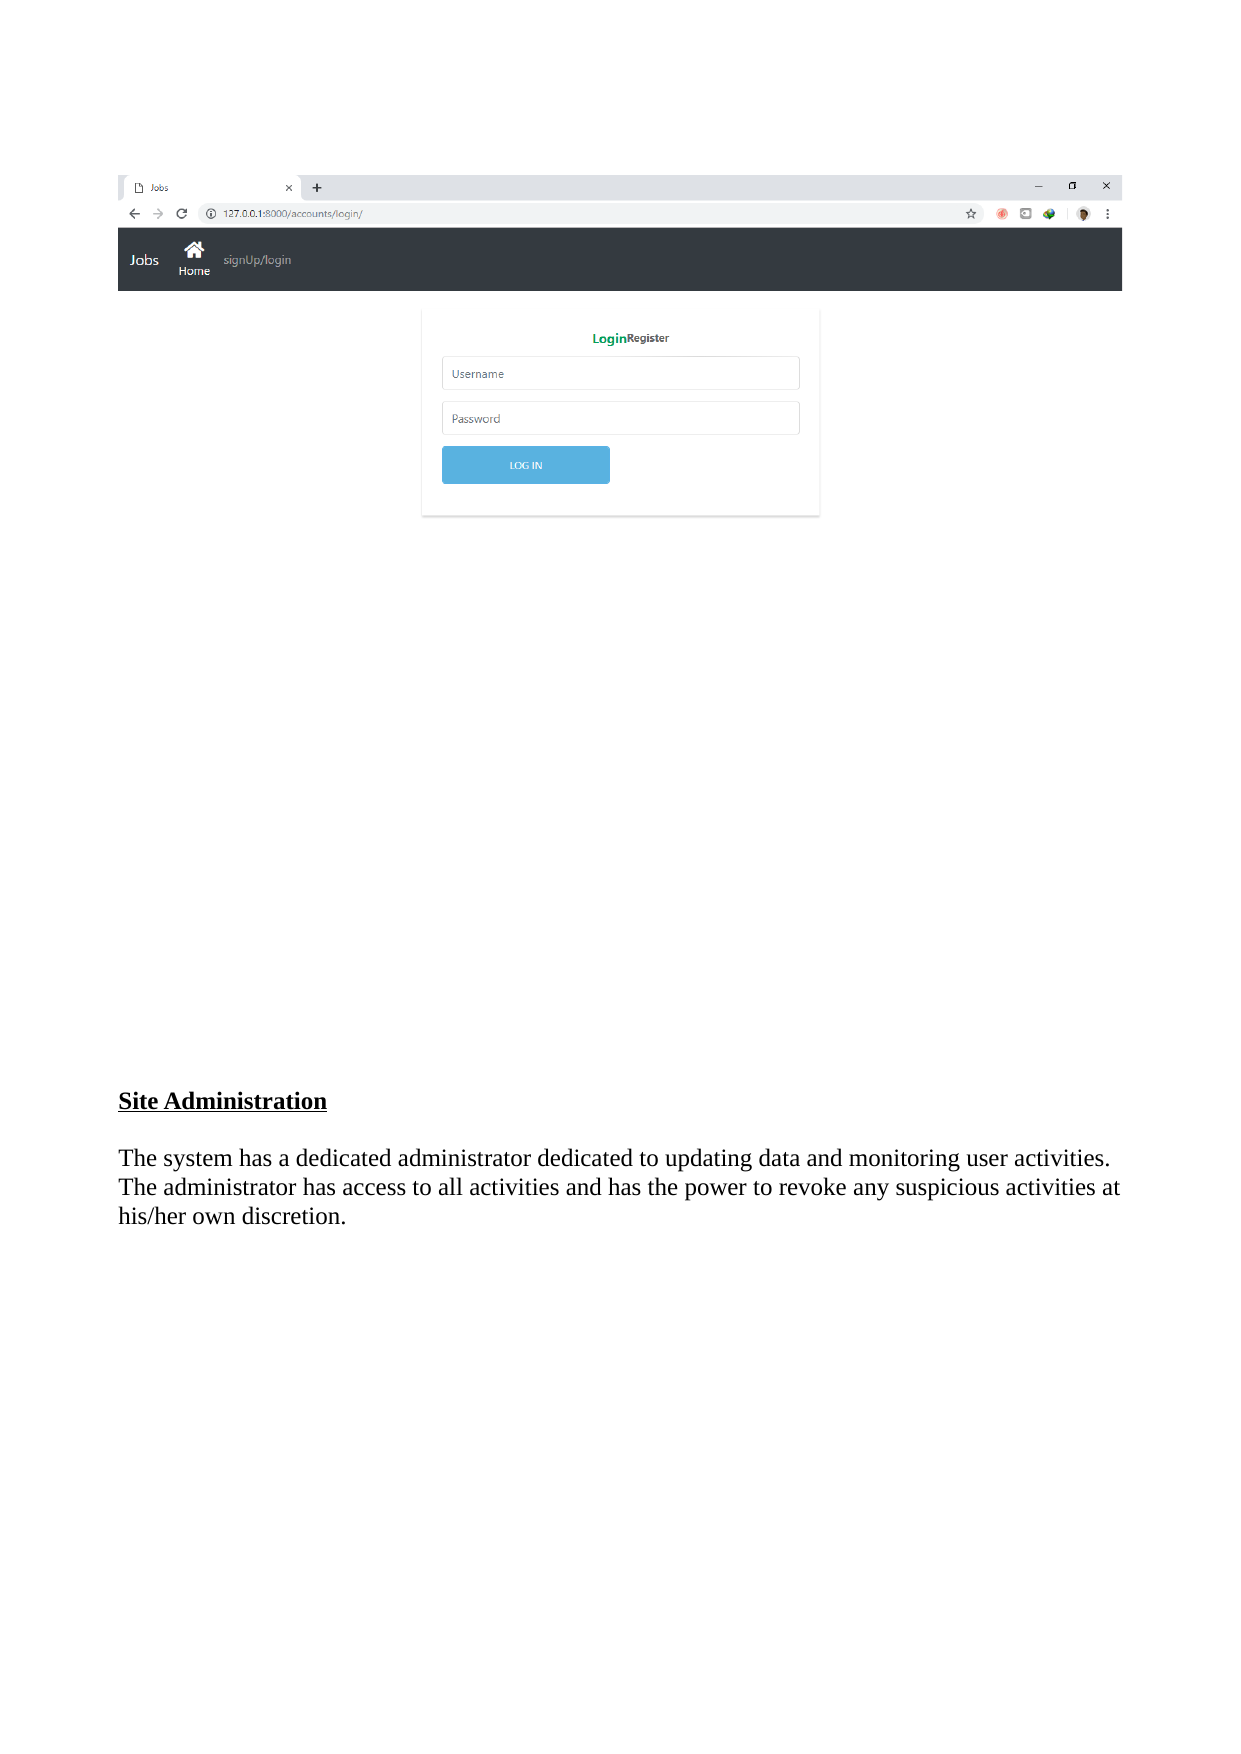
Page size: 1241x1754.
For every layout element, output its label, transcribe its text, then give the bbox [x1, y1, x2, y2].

text The system has a dedicated administrator dedicated to updating data and monitoring user activities. The administrator has access to all activities and has the power to revoke any suspicious activities at his/her own discretion. [118, 1143, 1122, 1230]
text Site Administration [118, 1086, 1122, 1115]
